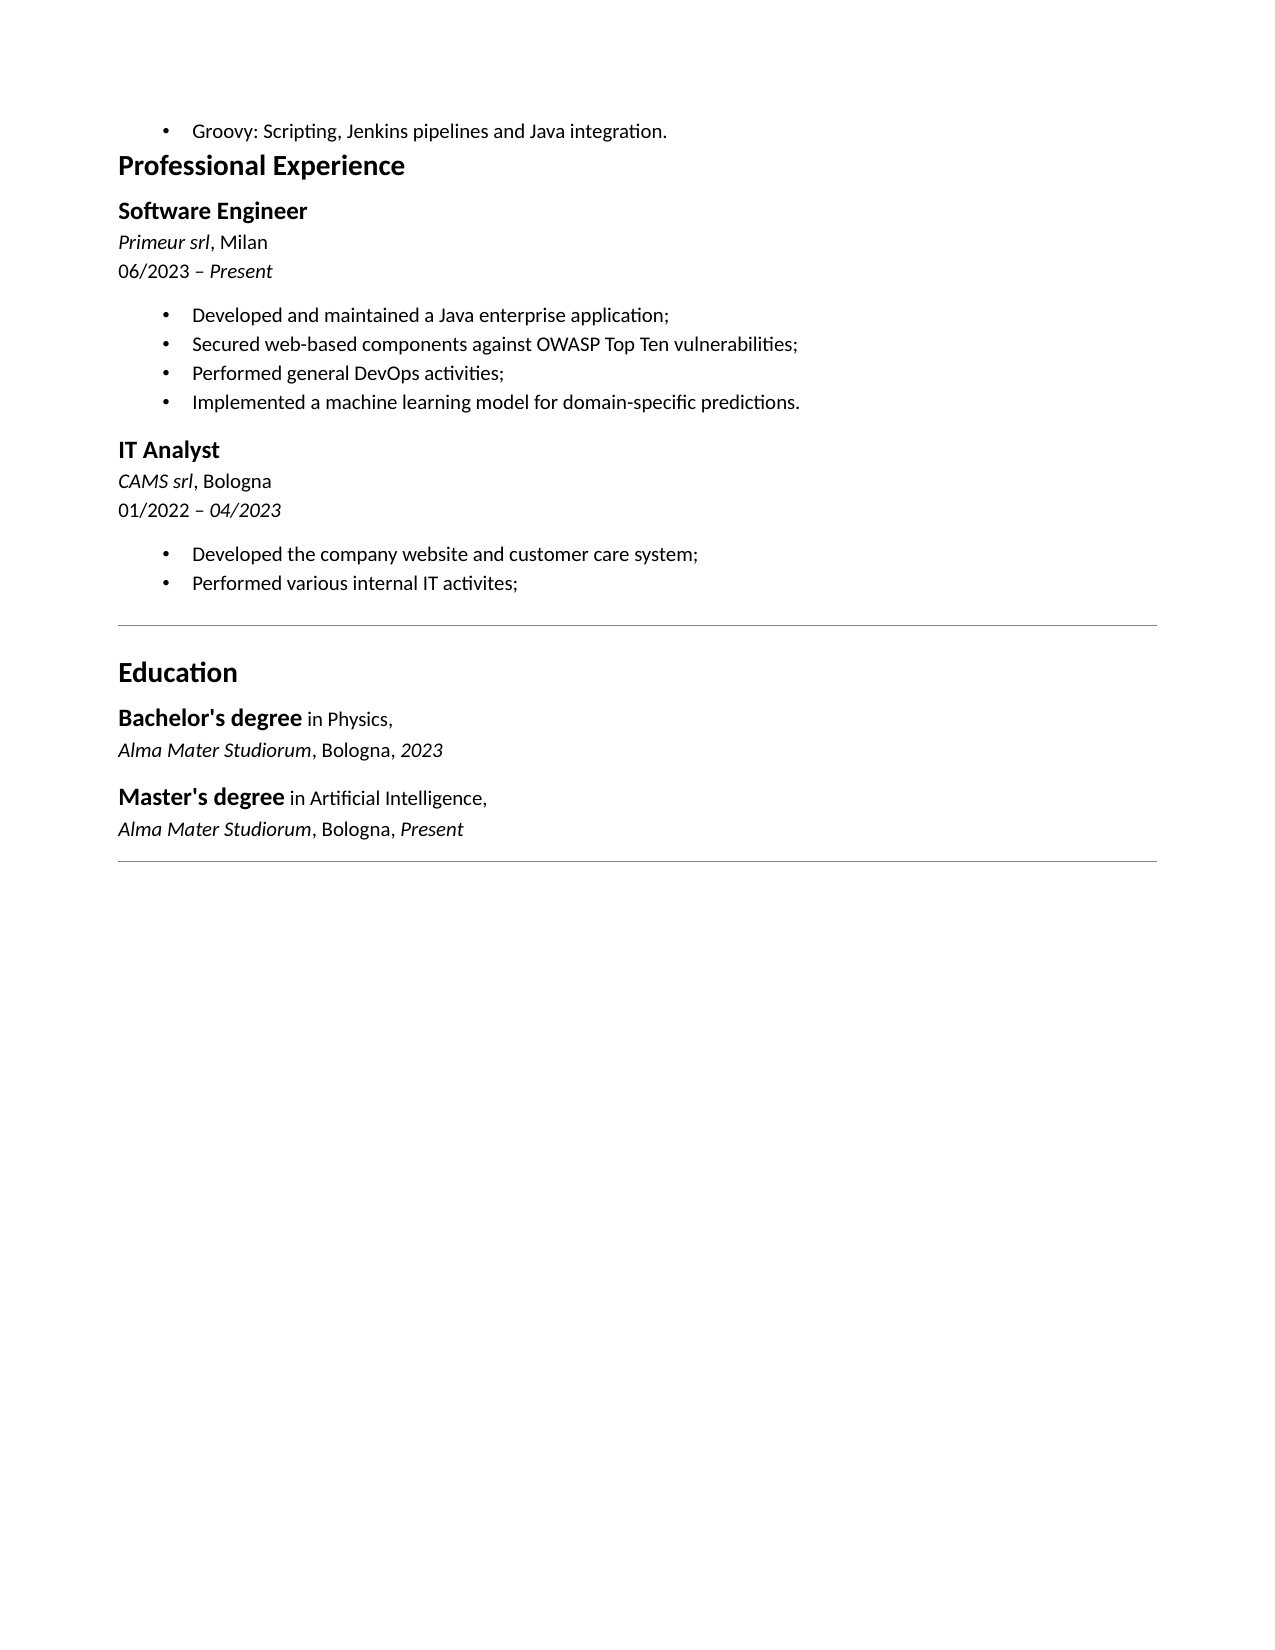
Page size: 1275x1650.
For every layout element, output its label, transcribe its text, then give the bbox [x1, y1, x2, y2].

list Implemented a machine learning model for domain-specific predictions. [162, 389, 1157, 415]
text Alma Mater Studiorum, Bologna, Present [118, 816, 1157, 842]
list Developed and maintained a Java enterprise application; [162, 302, 1157, 327]
list Secured web-based components against OWASP Top Ten vulnerabilities; [162, 331, 1157, 357]
list Developed the company website and customer care system; [162, 541, 1157, 566]
list Groovy: Scripting, Jenkins pipelines and Java integration. [162, 118, 1157, 143]
text Bachelor's degree in Physics, [118, 702, 1157, 733]
subtitle Education [118, 654, 1157, 690]
text Software Engineer Primeur srl, Milan 06/2023 – Present [118, 195, 1157, 284]
subtitle Professional Experience [118, 147, 1157, 183]
text Alma Mater Studiorum, Bologna, 2023 [118, 737, 1157, 763]
list Performed various internal IT activites; [162, 570, 1157, 596]
text IT Analyst CAMS srl, Bologna 01/2022 – 04/2023 [118, 434, 1157, 523]
list Performed general DevOps activities; [162, 360, 1157, 386]
text Master's degree in Artificial Intelligence, [118, 781, 1157, 812]
